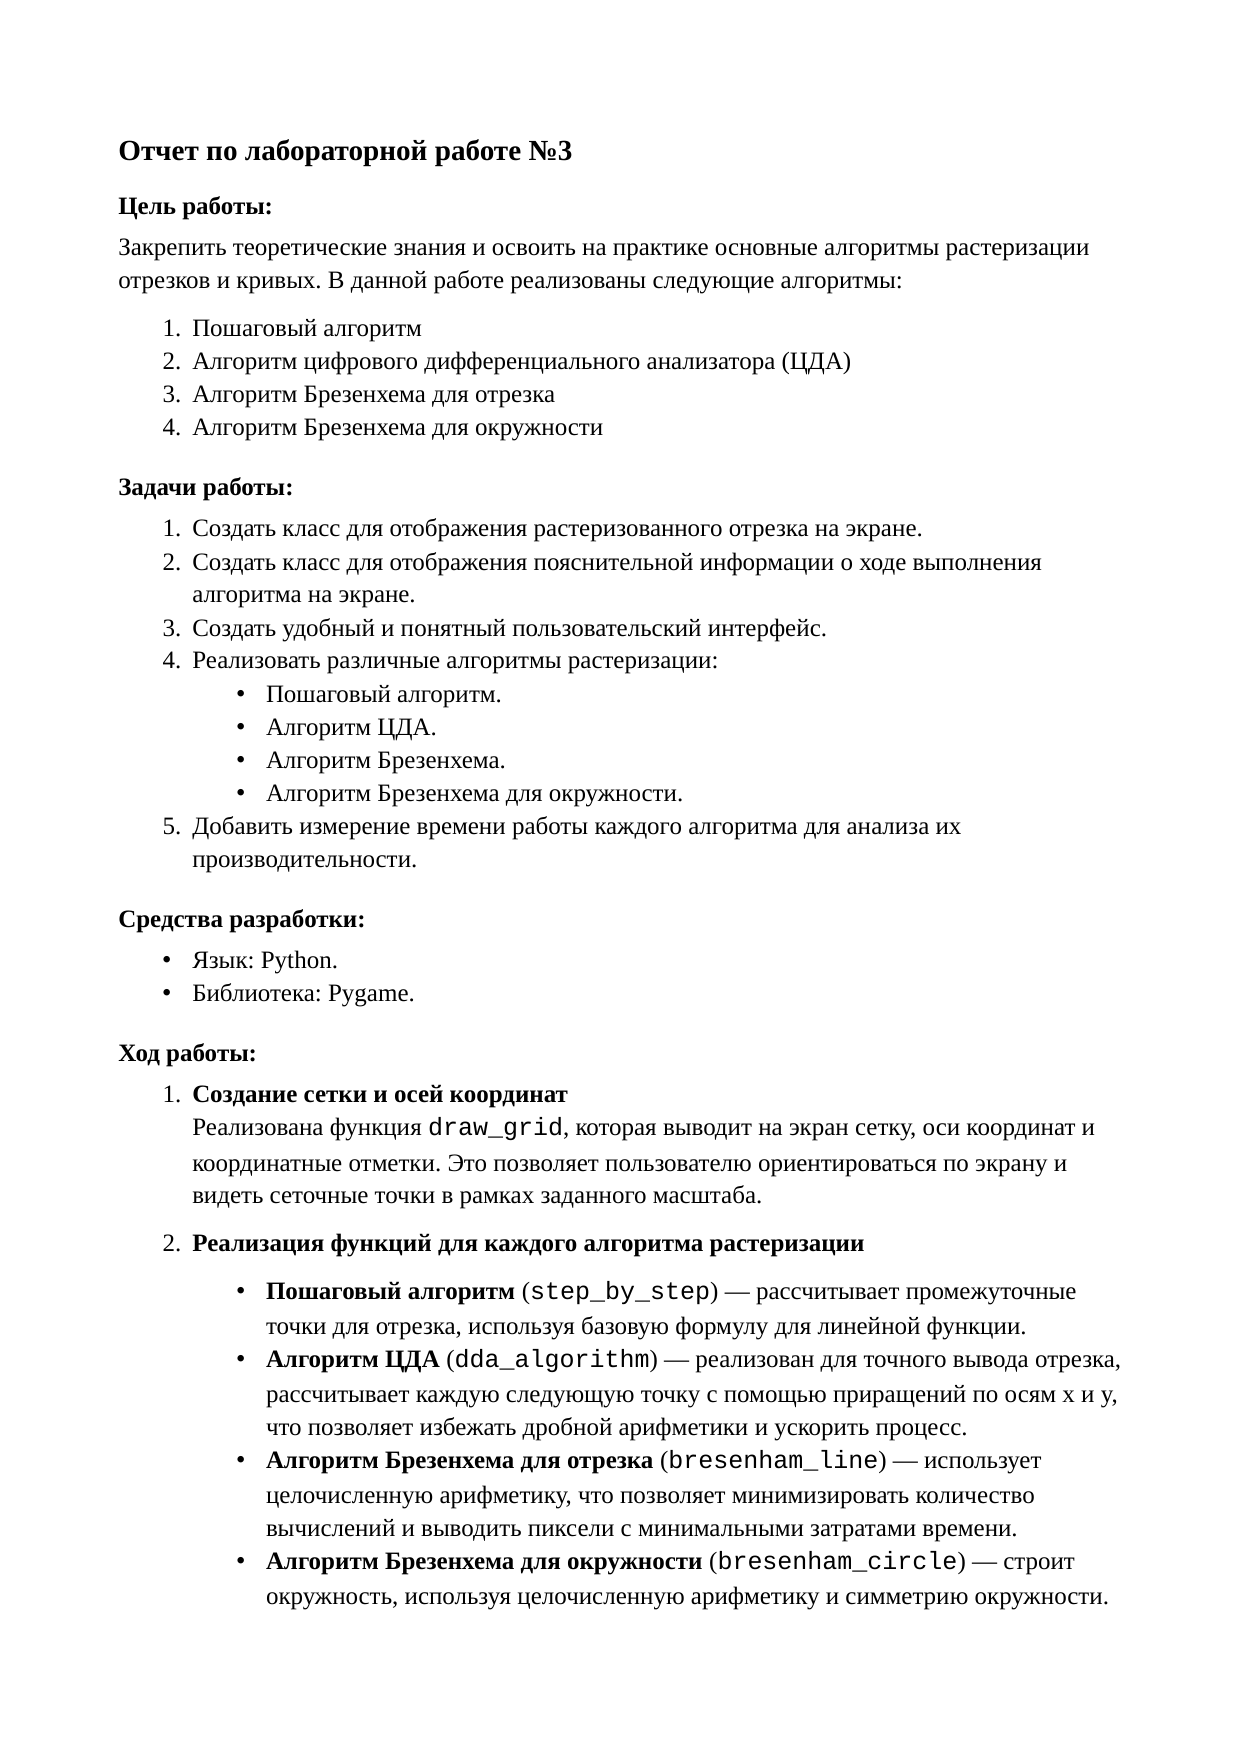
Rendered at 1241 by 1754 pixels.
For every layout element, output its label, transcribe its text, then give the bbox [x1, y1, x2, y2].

subtitle Отчет по лабораторной работе №3 [118, 133, 1122, 166]
list Реализация функций для каждого алгоритма растеризации [162, 1228, 1122, 1257]
list Алгоритм Брезенхема для отрезка (bresenham_line) — использует целочисленную арифметику, что позволяет минимизировать количество вычислений и выводить пиксели с минимальными затратами времени. [236, 1445, 1122, 1542]
list Алгоритм цифрового дифференциального анализатора (ЦДА) [162, 346, 1122, 375]
list Пошаговый алгоритм. [236, 679, 1122, 707]
list Библиотека: Pygame. [162, 978, 1122, 1007]
subtitle Задачи работы: [118, 472, 1122, 501]
text Закрепить теоретические знания и освоить на практике основные алгоритмы растеризации отрезков и кривых. В данной работе реализованы следующие алгоритмы: [118, 232, 1122, 294]
subtitle Ход работы: [118, 1038, 1122, 1067]
subtitle Цель работы: [118, 191, 1122, 220]
list Пошаговый алгоритм (step_by_step) — рассчитывает промежуточные точки для отрезка, используя базовую формулу для линейной функции. [236, 1276, 1122, 1340]
list Создание сетки и осей координат Реализована функция draw_grid, которая выводит на экран сетку, оси координат и координатные отметки. Это позволяет пользователю ориентироваться по экрану и видеть сеточные точки в рамках заданного масштаба. [162, 1079, 1122, 1209]
list Реализовать различные алгоритмы растеризации: [162, 646, 1122, 674]
list Создать класс для отображения растеризованного отрезка на экране. [162, 513, 1122, 542]
list Язык: Python. [162, 945, 1122, 974]
list Добавить измерение времени работы каждого алгоритма для анализа их производительности. [162, 811, 1122, 872]
list Алгоритм Брезенхема для окружности. [236, 778, 1122, 806]
list Создать удобный и понятный пользовательский интерфейс. [162, 613, 1122, 641]
list Создать класс для отображения пояснительной информации о ходе выполнения алгоритма на экране. [162, 547, 1122, 608]
list Алгоритм Брезенхема. [236, 745, 1122, 773]
list Алгоритм Брезенхема для отрезка [162, 379, 1122, 408]
list Алгоритм ЦДА. [236, 712, 1122, 740]
list Пошаговый алгоритм [162, 313, 1122, 342]
list Алгоритм Брезенхема для окружности (bresenham_circle) — строит окружность, используя целочисленную арифметику и симметрию окружности. [236, 1546, 1122, 1610]
list Алгоритм ЦДА (dda_algorithm) — реализован для точного вывода отрезка, рассчитывает каждую следующую точку с помощью приращений по осям x и y, что позволяет избежать дробной арифметики и ускорить процесс. [236, 1344, 1122, 1441]
subtitle Средства разработки: [118, 904, 1122, 933]
list Алгоритм Брезенхема для окружности [162, 412, 1122, 441]
